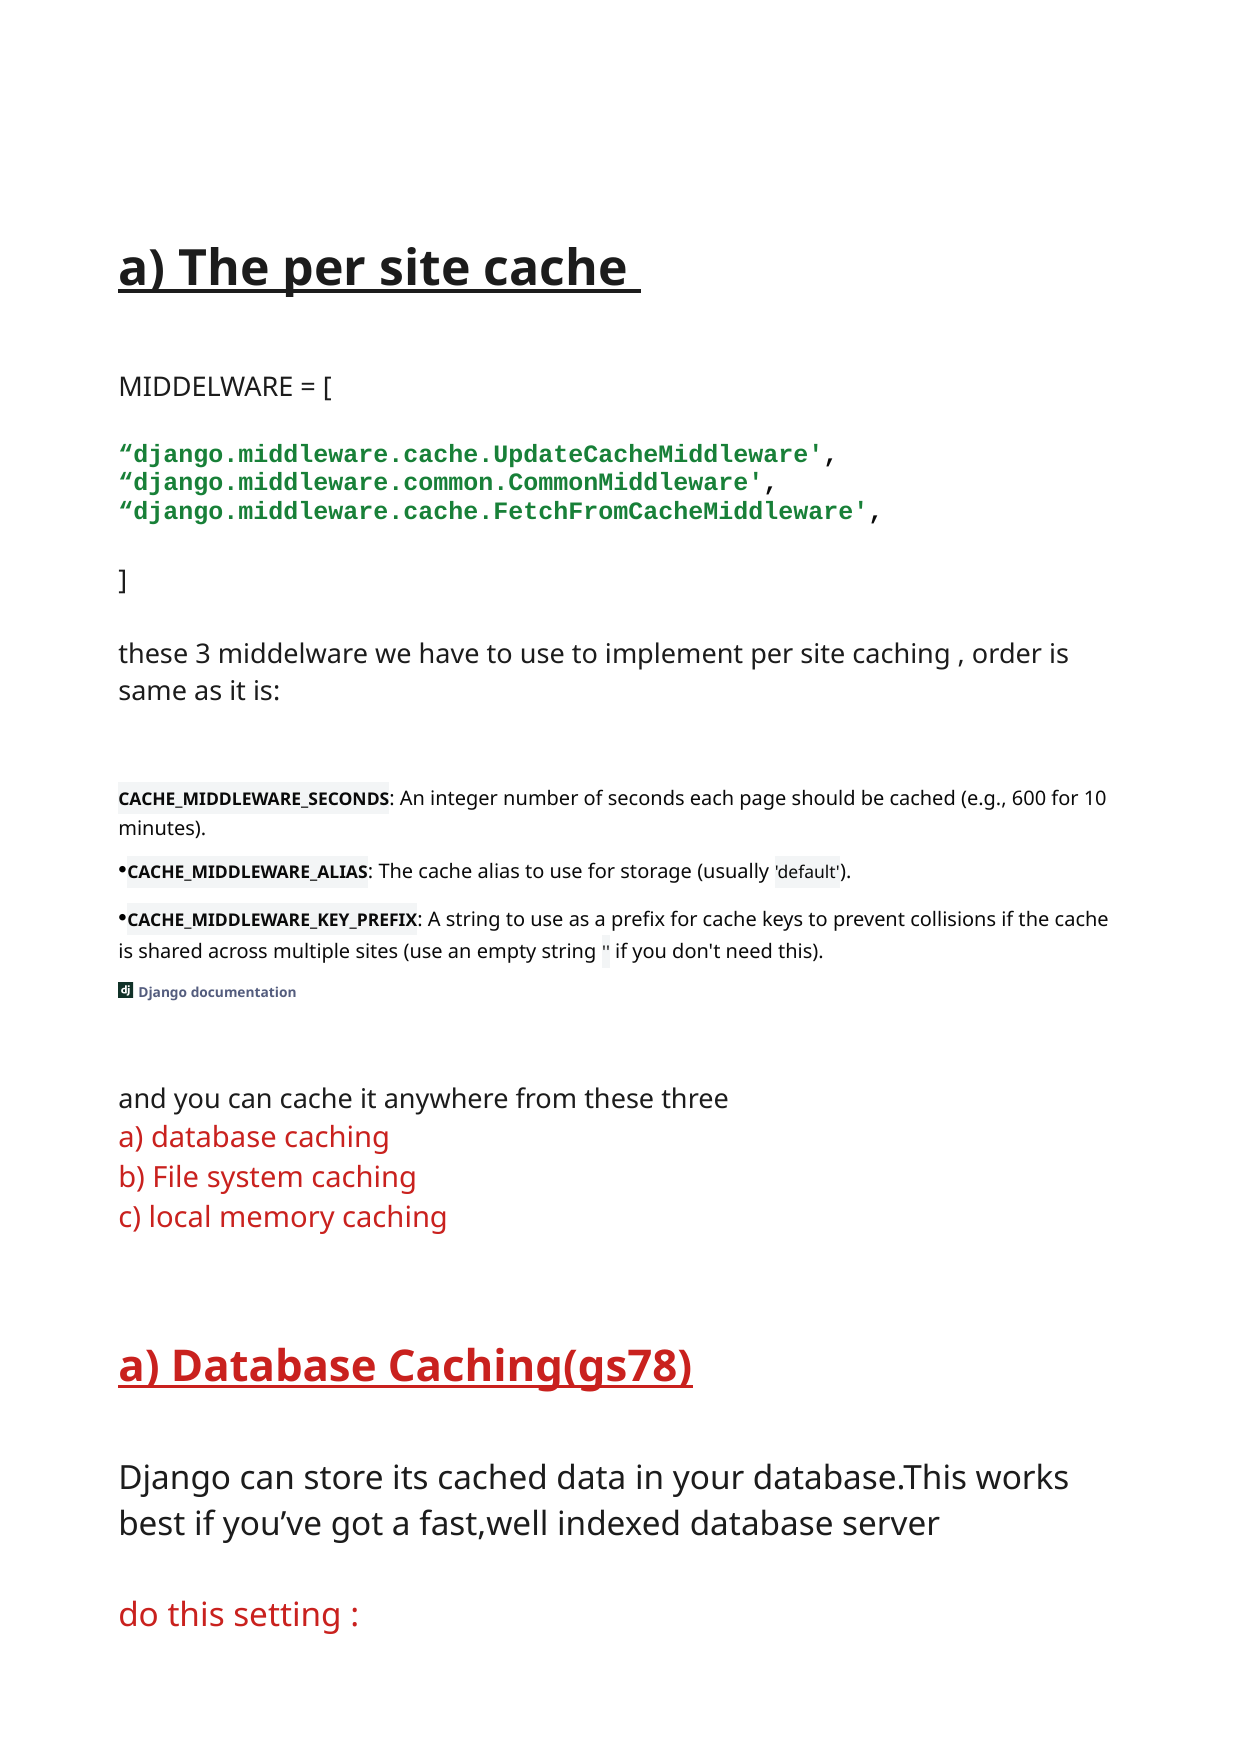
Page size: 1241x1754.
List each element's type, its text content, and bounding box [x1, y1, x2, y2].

picture [118, 982, 134, 998]
text c) local memory caching [118, 1196, 1122, 1236]
text “django.middleware.cache.UpdateCacheMiddleware', [118, 442, 1122, 470]
text and you can cache it anywhere from these three [118, 1080, 1122, 1117]
list Django documentation [118, 983, 1122, 1002]
text “django.middleware.cache.FetchFromCacheMiddleware', [118, 498, 1122, 527]
text a) The per site cache [118, 232, 1122, 300]
text these 3 middelware we have to use to implement per site caching , order is same as it is: [118, 634, 1122, 708]
text Django can store its cached data in your database.This works best if you’ve got a fast,well indexed database server [118, 1454, 1122, 1545]
text a) Database Caching(gs78) [118, 1335, 1122, 1394]
list CACHE_MIDDLEWARE_KEY_PREFIX: A string to use as a prefix for cache keys to prevent collisions if the cache is shared across multiple sites (use an empty string '' if you don't need this). [118, 903, 1122, 968]
text ] [118, 561, 1122, 598]
text b) File system caching [118, 1156, 1122, 1196]
text CACHE_MIDDLEWARE_SECONDS: An integer number of seconds each page should be cached (e.g., 600 for 10 minutes). [118, 782, 1122, 841]
text do this setting : [118, 1590, 1122, 1636]
list CACHE_MIDDLEWARE_ALIAS: The cache alias to use for storage (usually 'default'). [118, 856, 1122, 888]
text MIDDELWARE = [ [118, 368, 1122, 405]
text “django.middleware.common.CommonMiddleware', [118, 470, 1122, 498]
text a) database caching [118, 1117, 1122, 1156]
